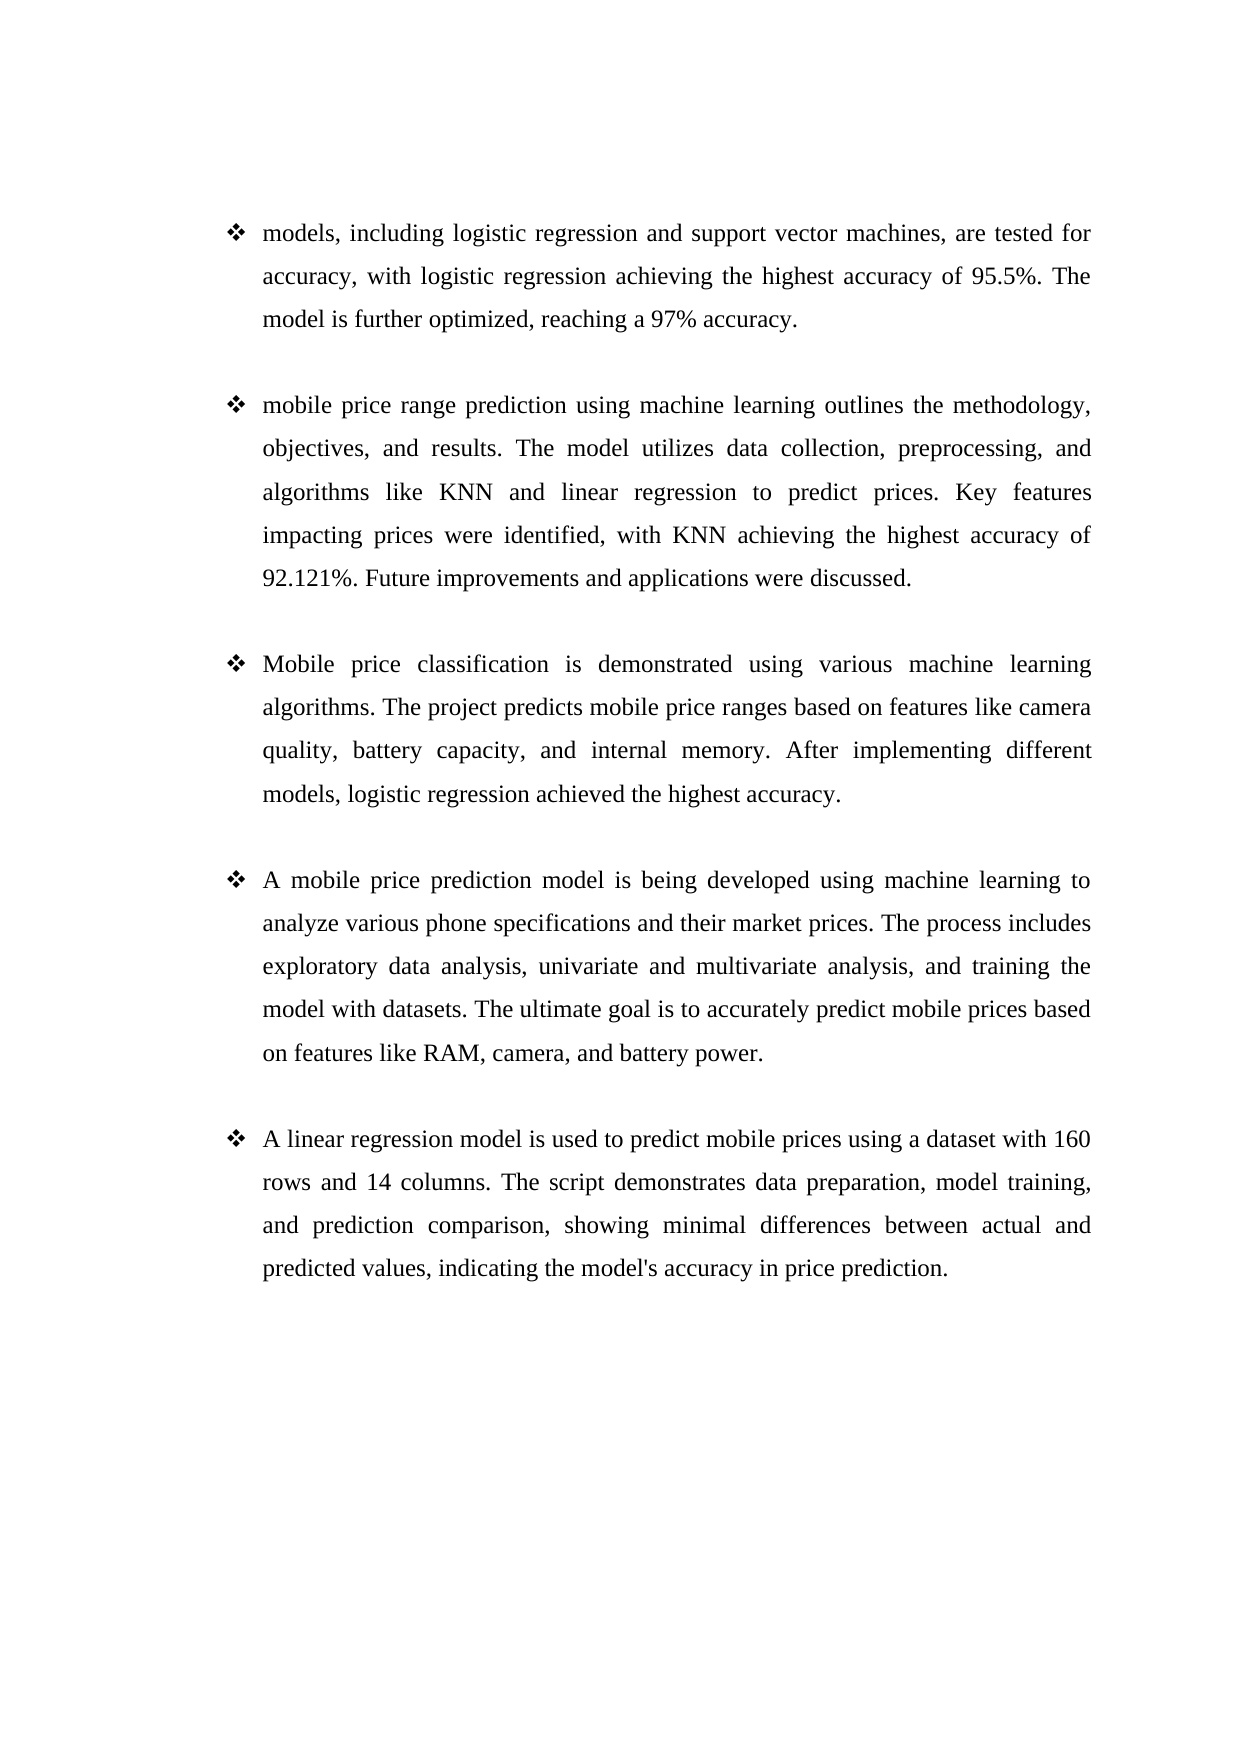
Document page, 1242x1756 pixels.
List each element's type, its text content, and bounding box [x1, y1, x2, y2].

list models, including logistic regression and support vector machines, are tested for accuracy, with logistic regression achieving the highest accuracy of 95.5%. The model is further optimized, reaching a 97% accuracy. [225, 218, 1092, 333]
list mobile price range prediction using machine learning outlines the methodology, objectives, and results. The model utilizes data collection, preprocessing, and algorithms like KNN and linear regression to predict prices. Key features impacting prices were identified, with KNN achieving the highest accuracy of 92.121%. Future improvements and applications were discussed. [225, 390, 1092, 592]
list A mobile price prediction model is being developed using machine learning to analyze various phone specifications and their market prices. The process includes exploratory data analysis, univariate and multivariate analysis, and training the model with datasets. The ultimate goal is to accurately predict mobile prices based on features like RAM, camera, and battery power. [225, 865, 1092, 1066]
list Mobile price classification is demonstrated using various machine learning algorithms. The project predicts mobile price ranges based on features like camera quality, battery capacity, and internal memory. After implementing different models, logistic regression achieved the highest accuracy. [225, 649, 1092, 807]
list A linear regression model is used to predict mobile prices using a dataset with 160 rows and 14 columns. The script demonstrates data preparation, model training, and prediction comparison, showing minimal differences between actual and predicted values, indicating the model's accuracy in price prediction. [225, 1124, 1092, 1282]
